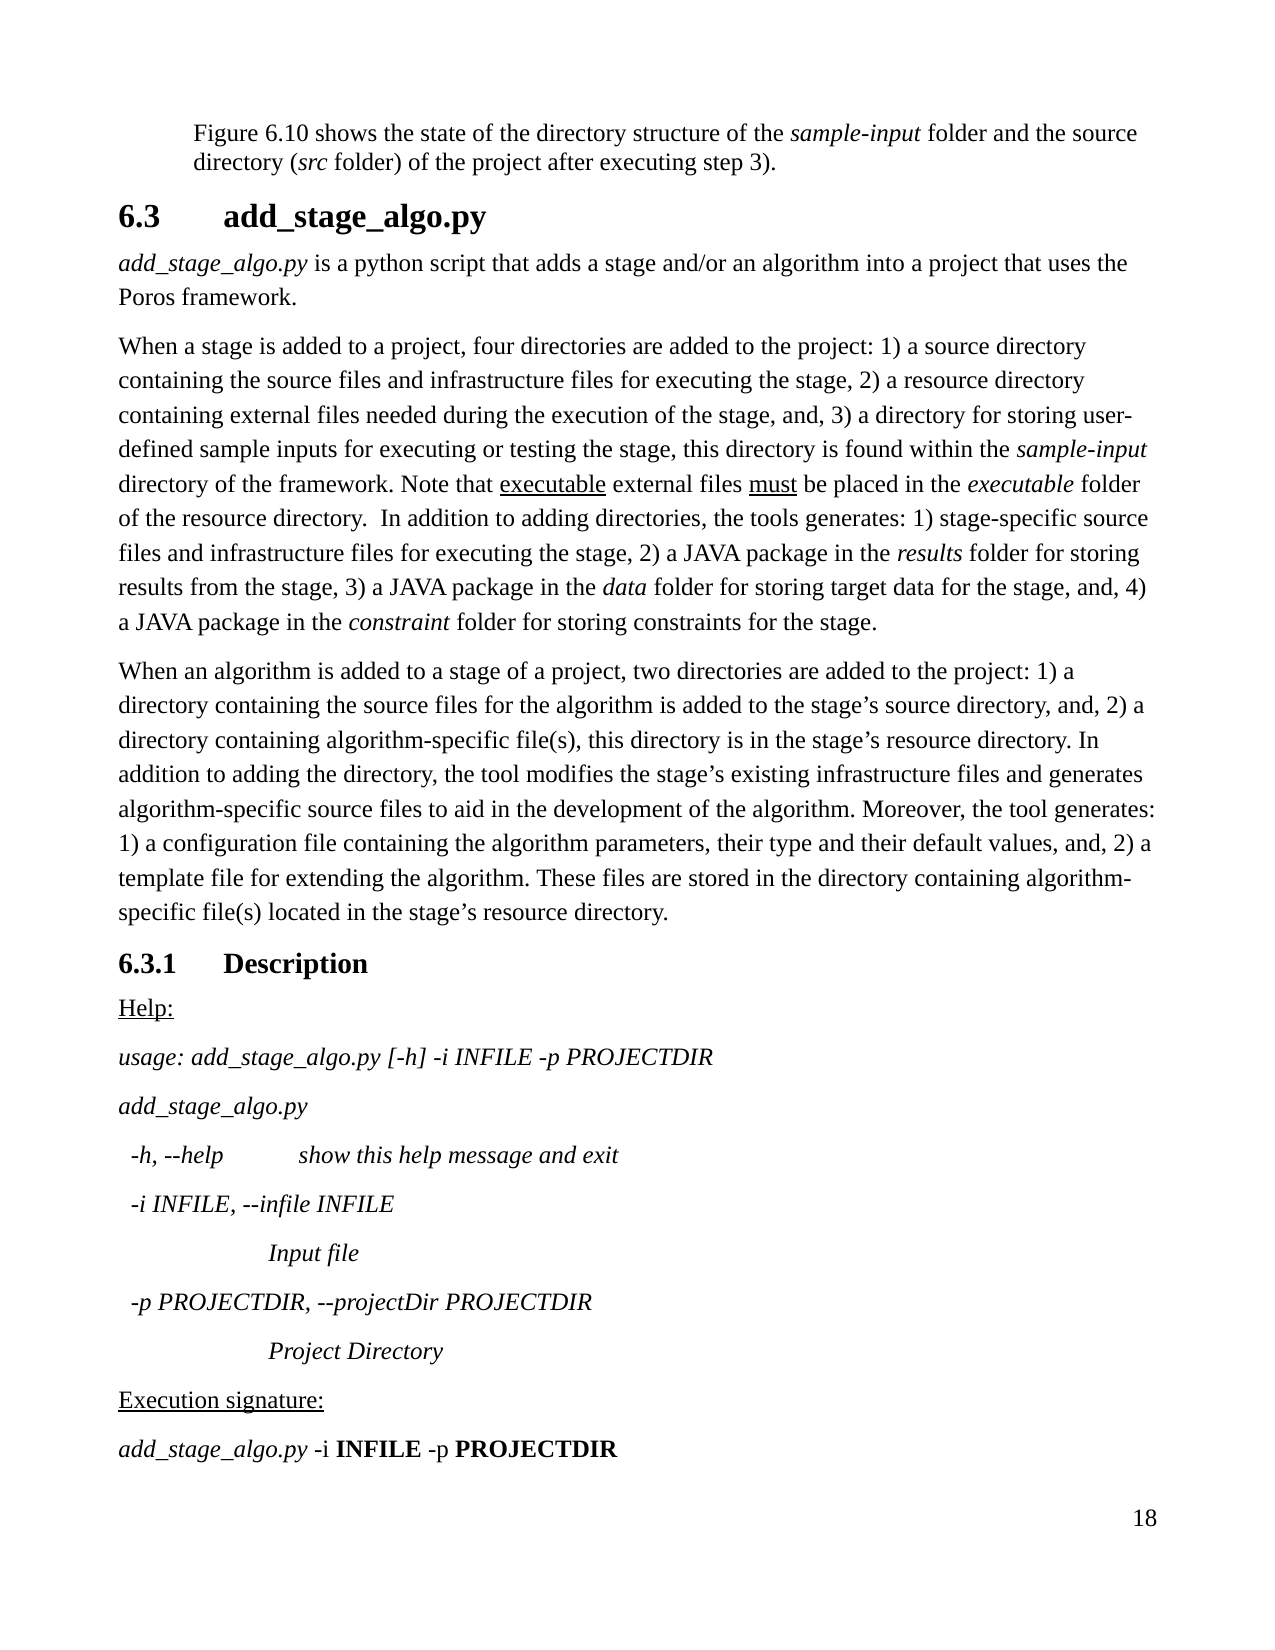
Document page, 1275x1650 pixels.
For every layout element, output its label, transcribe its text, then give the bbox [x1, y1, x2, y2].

text add_stage_algo.py is a python script that adds a stage and/or an algorithm into a project that uses the Poros framework. [118, 248, 1157, 311]
text Project Directory [118, 1336, 1157, 1365]
subtitle Description [118, 946, 1157, 980]
text usage: add_stage_algo.py [-h] -i INFILE -p PROJECTDIR [118, 1042, 1157, 1071]
text Input file [118, 1238, 1157, 1267]
list Figure 6.10 shows the state of the directory structure of the sample-input folder and the source directory (src folder) of the project after executing step 3). [156, 118, 1157, 176]
text When an algorithm is added to a stage of a project, two directories are added to the project: 1) a directory containing the source files for the algorithm is added to the stage’s source directory, and, 2) a directory containing algorithm-specific file(s), this directory is in the stage’s resource directory. In addition to adding the directory, the tool modifies the stage’s existing infrastructure files and generates algorithm-specific source files to aid in the development of the algorithm. Moreover, the tool generates: 1) a configuration file containing the algorithm parameters, their type and their default values, and, 2) a template file for extending the algorithm. These files are stored in the directory containing algorithm-specific file(s) located in the stage’s resource directory. [118, 656, 1157, 926]
text -i INFILE, --infile INFILE [118, 1189, 1157, 1218]
text Help: [118, 993, 1157, 1021]
text -p PROJECTDIR, --projectDir PROJECTDIR [118, 1287, 1157, 1316]
text add_stage_algo.py -i INFILE -p PROJECTDIR [118, 1434, 1157, 1463]
text When a stage is added to a project, four directories are added to the project: 1) a source directory containing the source files and infrastructure files for executing the stage, 2) a resource directory containing external files needed during the execution of the stage, and, 3) a directory for storing user-defined sample inputs for executing or testing the stage, this directory is found within the sample-input directory of the framework. Note that executable external files must be placed in the executable folder of the resource directory. In addition to adding directories, the tools generates: 1) stage-specific source files and infrastructure files for executing the stage, 2) a JAVA package in the results folder for storing results from the stage, 3) a JAVA package in the data folder for storing target data for the stage, and, 4) a JAVA package in the constraint folder for storing constraints for the stage. [118, 331, 1157, 636]
subtitle add_stage_algo.py [118, 196, 1157, 235]
text -h, --help show this help message and exit [118, 1140, 1157, 1169]
text add_stage_algo.py [118, 1091, 1157, 1119]
text Execution signature: [118, 1385, 1157, 1414]
